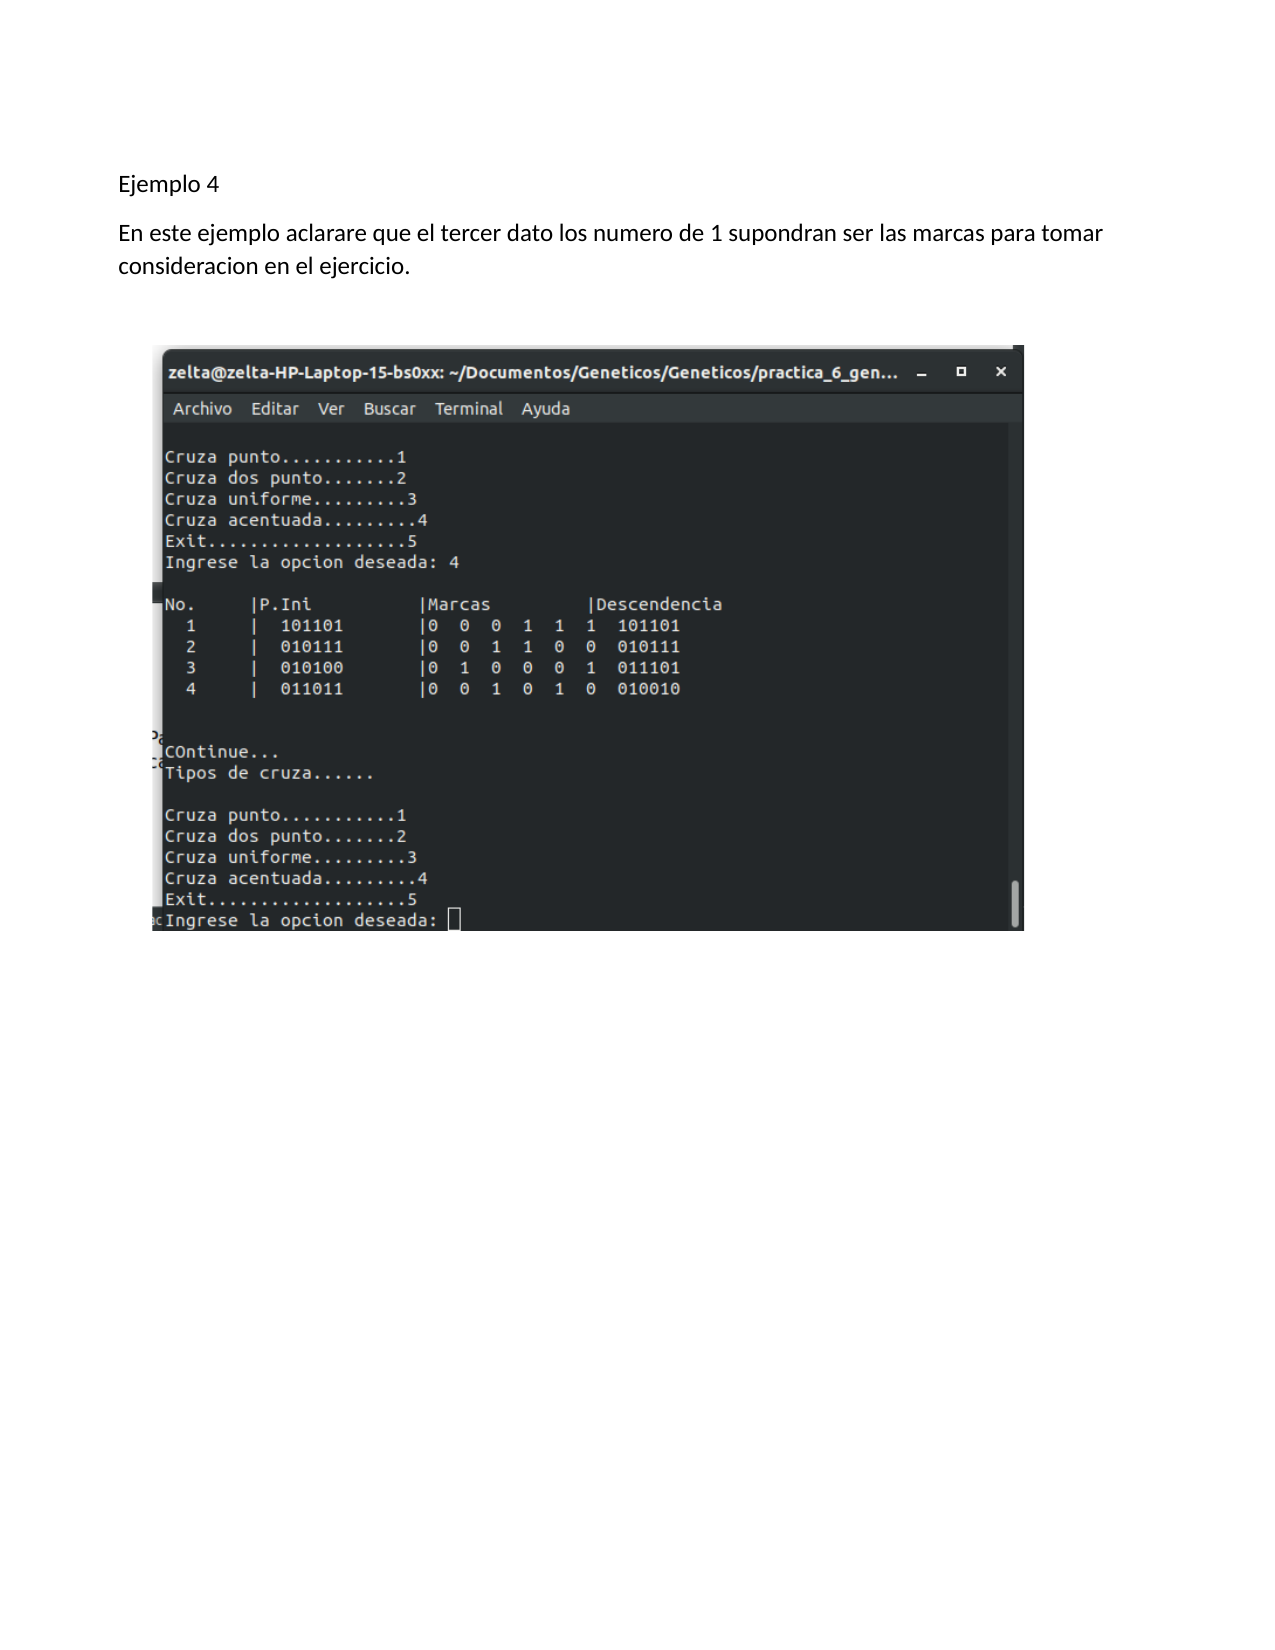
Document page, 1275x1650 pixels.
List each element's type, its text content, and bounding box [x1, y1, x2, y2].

picture [152, 345, 1025, 931]
text Ejemplo 4 [118, 168, 1157, 198]
text En este ejemplo aclarare que el tercer dato los numero de 1 supondran ser las marcas para tomar consideracion en el ejercicio. [118, 217, 1157, 281]
